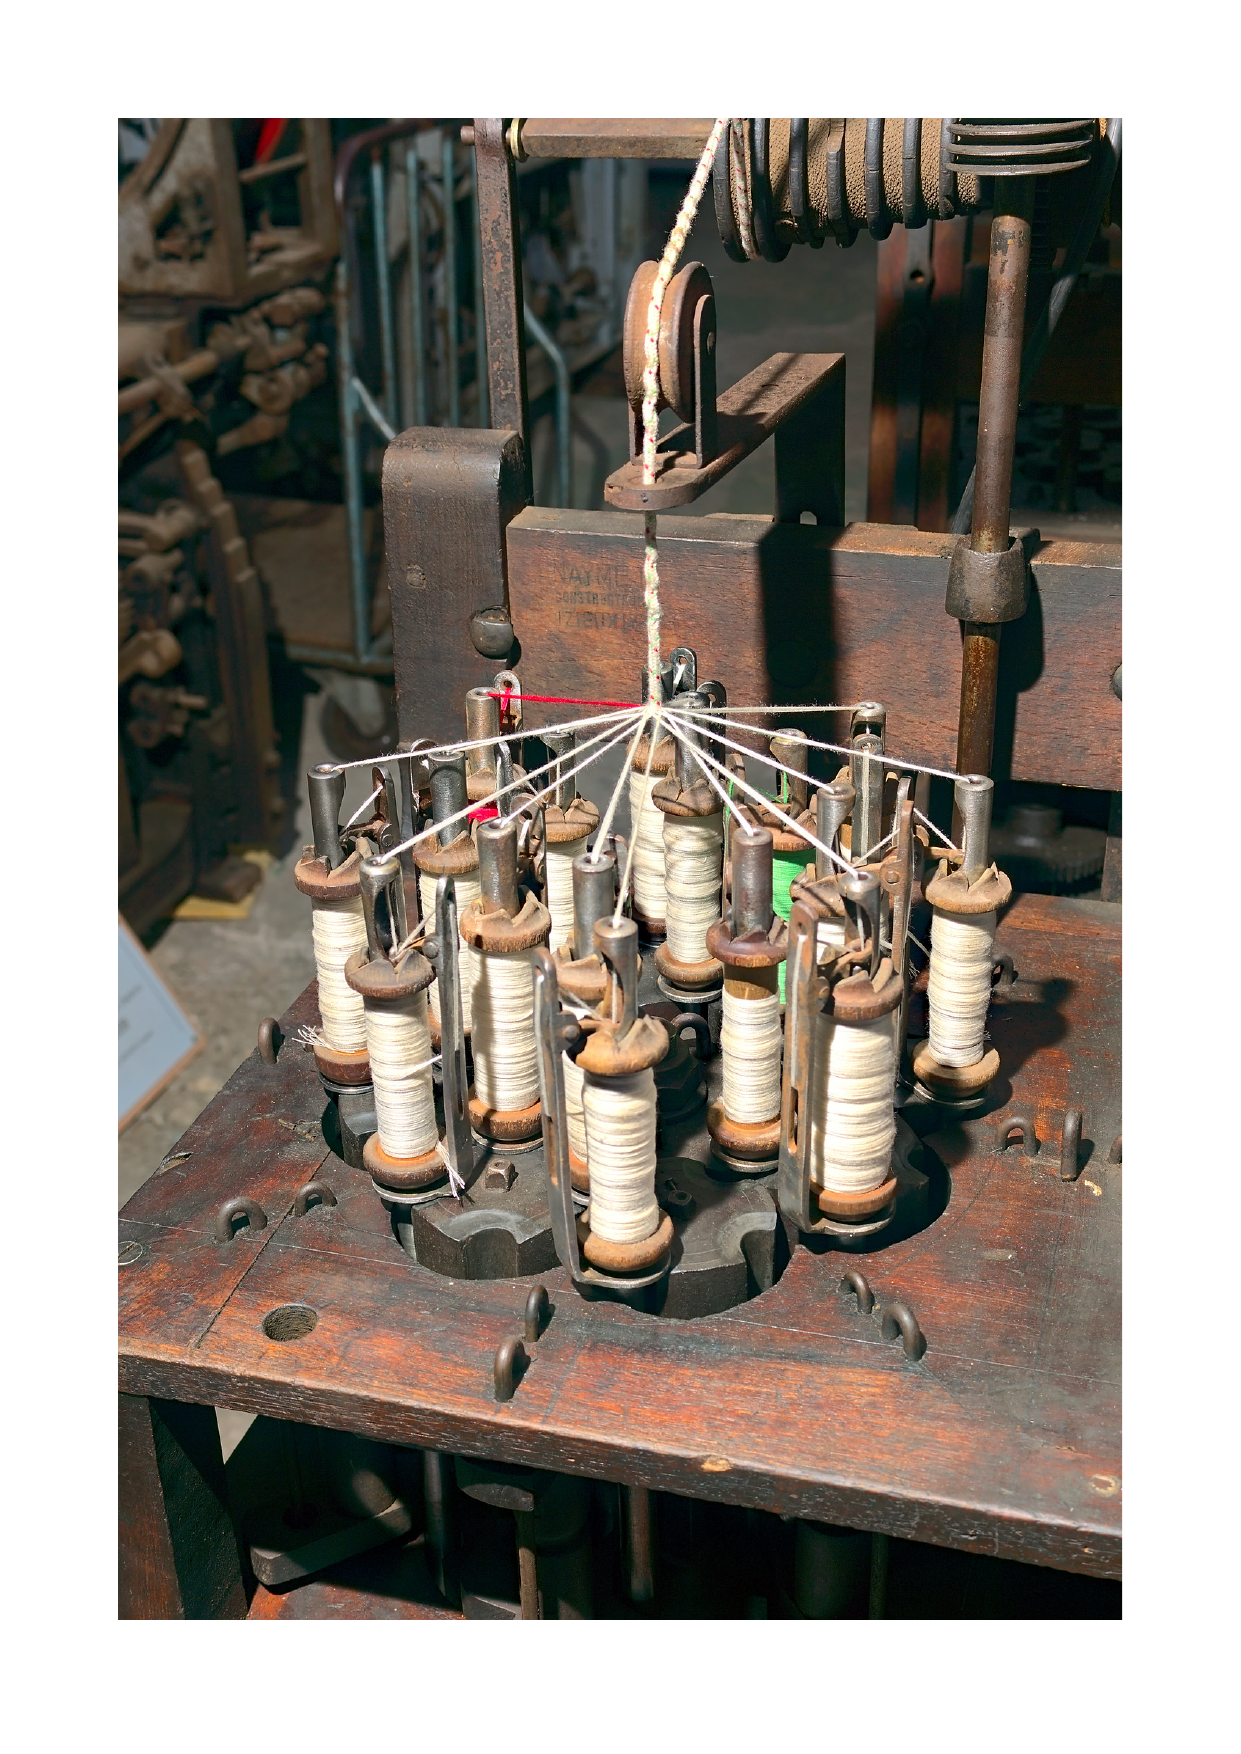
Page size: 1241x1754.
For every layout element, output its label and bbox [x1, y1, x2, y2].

picture [118, 118, 1123, 1620]
